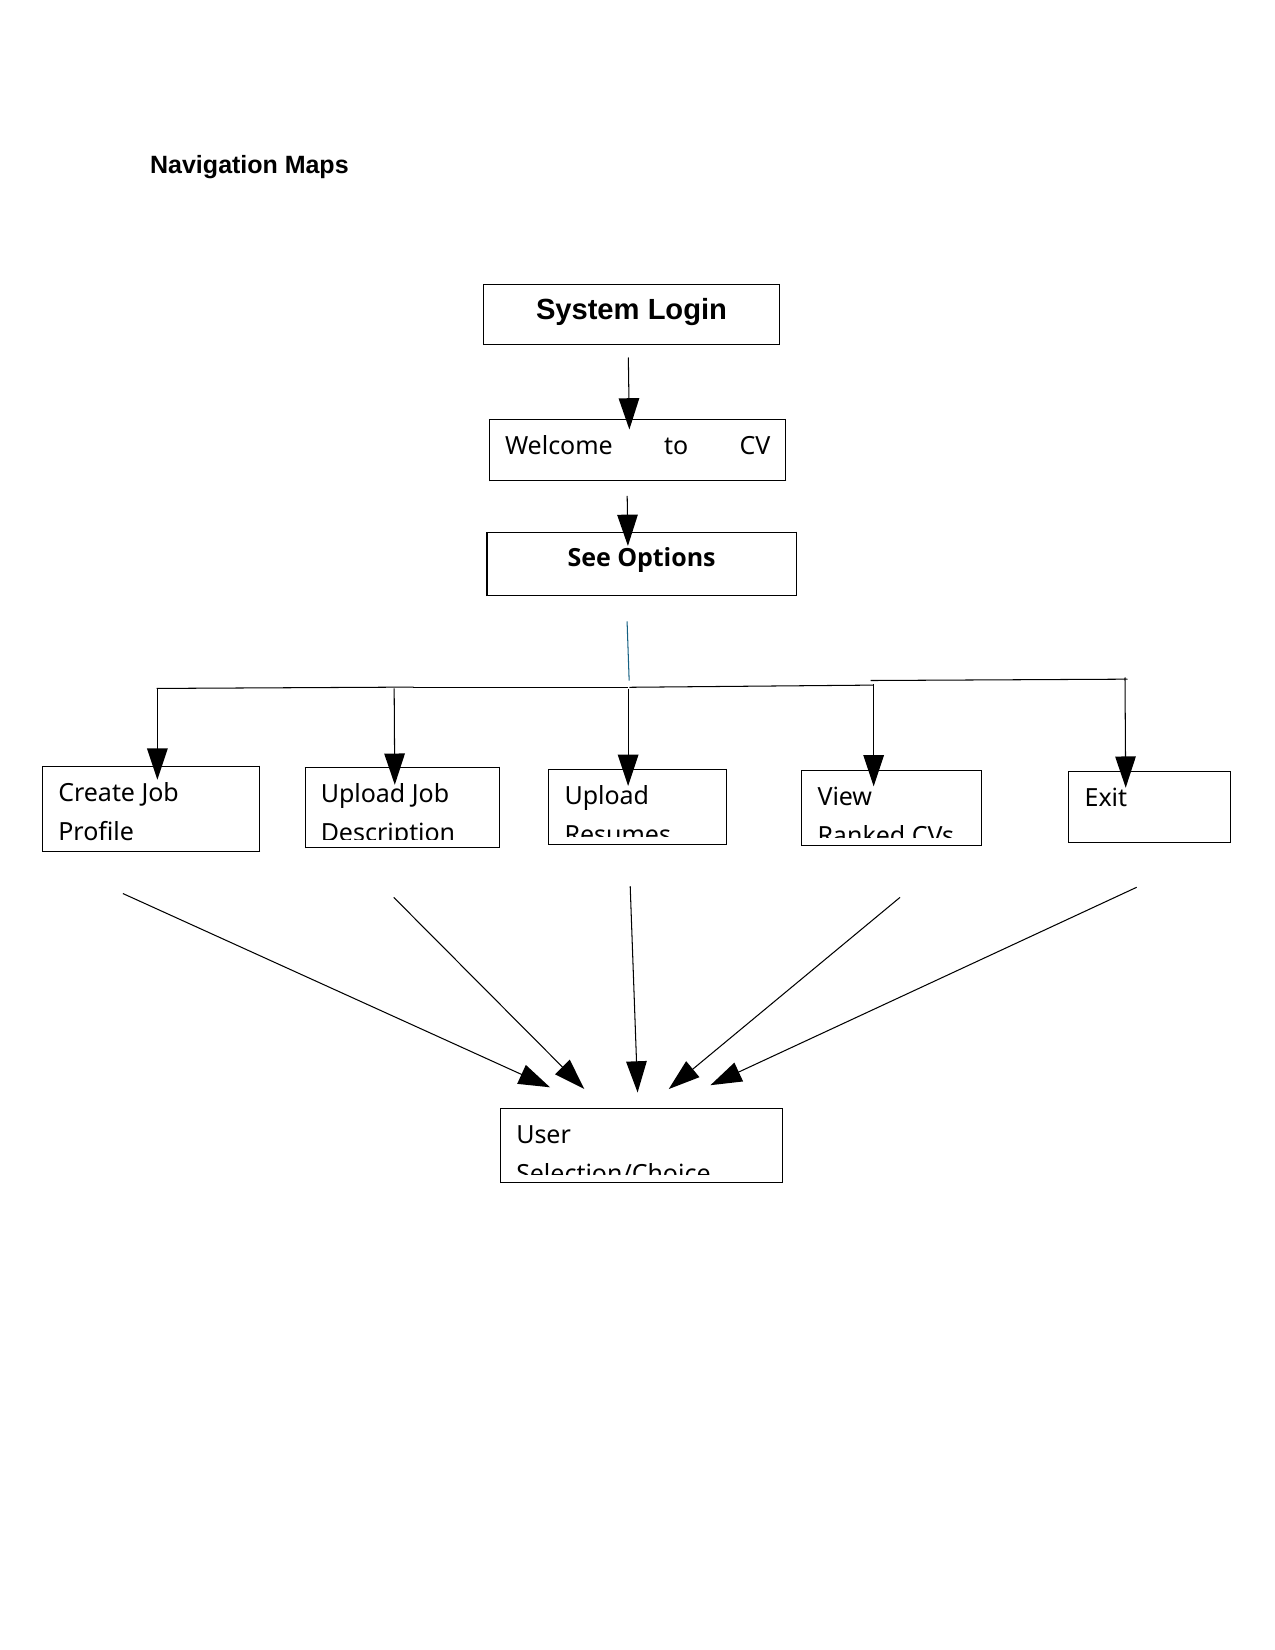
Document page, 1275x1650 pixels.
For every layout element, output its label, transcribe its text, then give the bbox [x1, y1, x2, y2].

text Upload Resumes [564, 777, 711, 836]
text System Login [499, 292, 764, 326]
text Welcome to CV Analyzer [505, 427, 770, 473]
text Navigation Maps [150, 150, 1125, 179]
text Create Job Profile [58, 774, 244, 843]
text User Selection/Choice [516, 1117, 767, 1174]
text Upload Job Description [321, 775, 484, 840]
text View Ranked CVs [817, 779, 966, 838]
text See Options [502, 540, 781, 574]
text Exit [1084, 780, 1215, 814]
